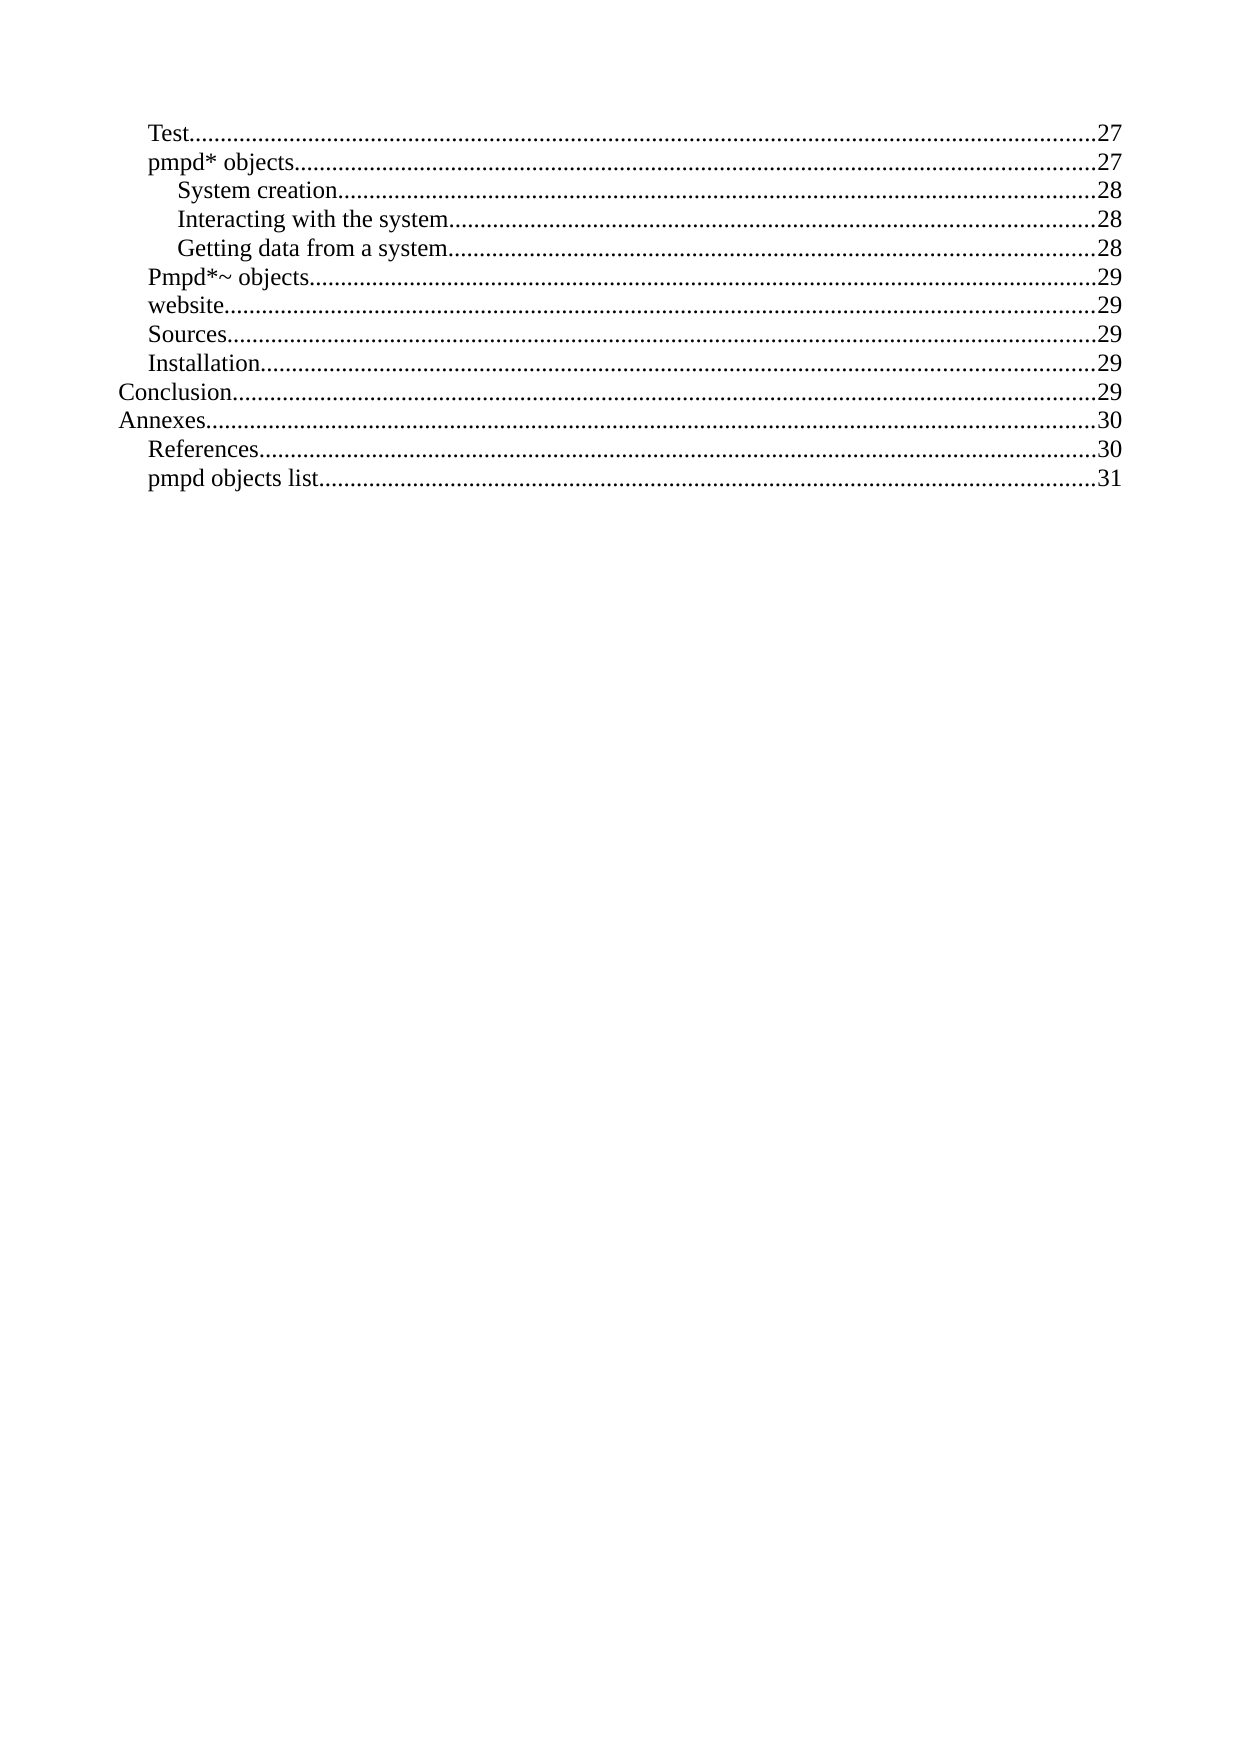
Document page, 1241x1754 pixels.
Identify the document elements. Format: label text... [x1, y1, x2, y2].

text Conclusion 29 [118, 377, 1122, 406]
text System creation 28 [177, 176, 1122, 204]
text Sources 29 [148, 319, 1122, 348]
text Installation 29 [148, 348, 1122, 377]
text References 30 [148, 434, 1122, 463]
text website 29 [148, 291, 1122, 319]
text Pmpd*~ objects 29 [148, 262, 1122, 291]
text Getting data from a system 28 [177, 233, 1122, 262]
text pmpd* objects 27 [148, 147, 1122, 176]
text Interacting with the system 28 [177, 204, 1122, 233]
text Test 27 [148, 118, 1122, 147]
text Annexes 30 [118, 406, 1122, 434]
text pmpd objects list 31 [148, 463, 1122, 492]
